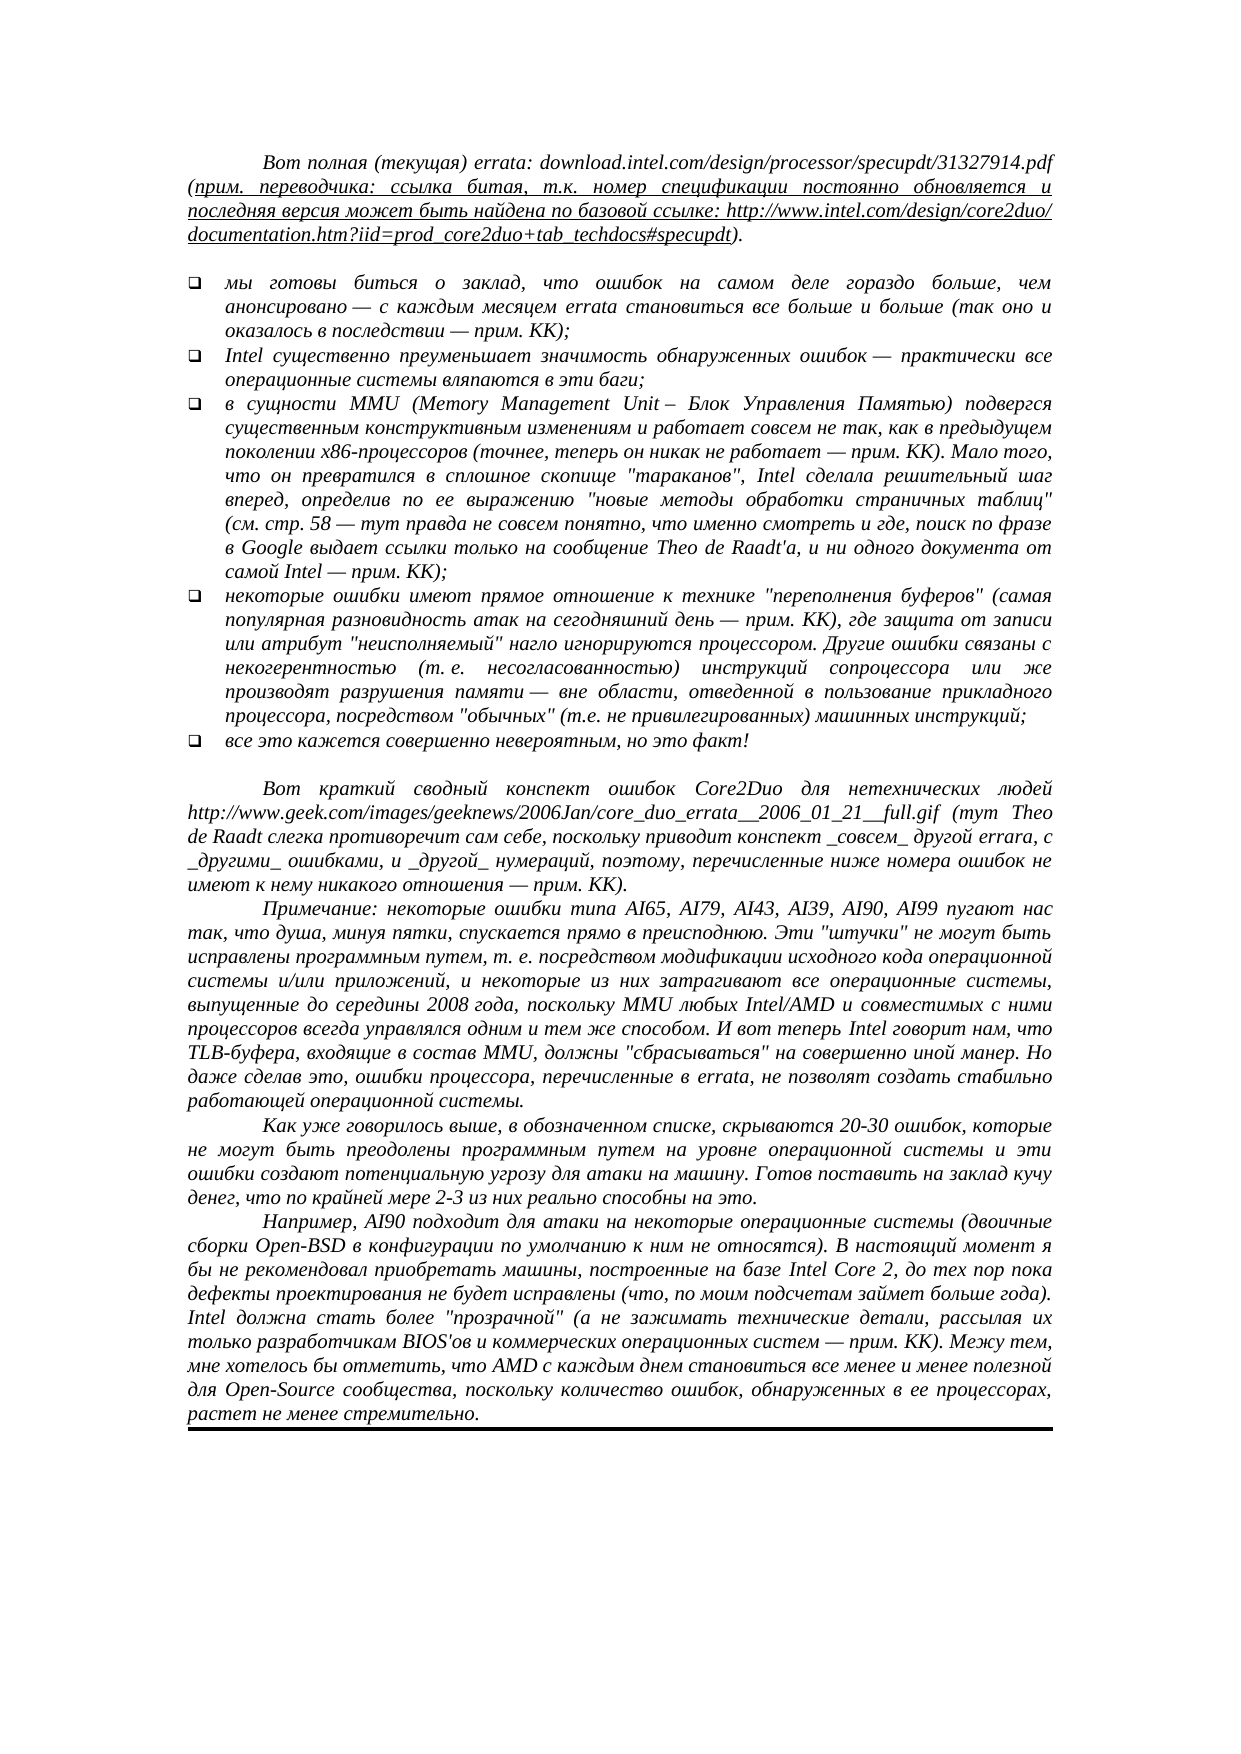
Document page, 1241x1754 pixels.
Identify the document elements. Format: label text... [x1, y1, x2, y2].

list Intel существенно преуменьшает значимость обнаруженных ошибок — практически все операционные системы вляпаются в эти баги; [187, 342, 1053, 391]
text Вот полная (текущая) errata: download.intel.com/design/processor/specupdt/31327914.pdf (прим. переводчика: ссылка битая, т.к. номер спецификации постоянно обновляется и последняя версия может быть найдена по базовой ссылке: http://www.intel.com/design/core2duo/ documentation.htm?iid=prod_core2duo+tab_techdocs#specupdt). [187, 150, 1053, 246]
text Как уже говорилось выше, в обозначенном списке, скрываются 20-30 ошибок, которые не могут быть преодолены программным путем на уровне операционной системы и эти ошибки создают потенциальную угрозу для атаки на машину. Готов поставить на заклад кучу денег, что по крайней мере 2-3 из них реально способны на это. [187, 1112, 1053, 1209]
text Например, AI90 подходит для атаки на некоторые операционные системы (двоичные сборки Open-BSD в конфигурации по умолчанию к ним не относятся). В настоящий момент я бы не рекомендовал приобретать машины, построенные на базе Intel Core 2, до тех пор пока дефекты проектирования не будет исправлены (что, по моим подсчетам займет больше года). Intel должна стать более "прозрачной" (а не зажимать технические детали, рассылая их только разработчикам BIOS'ов и коммерческих операционных систем — прим. КК). Межу тем, мне хотелось бы отметить, что AMD с каждым днем становиться все менее и менее полезной для Open-Source сообщества, поскольку количество ошибок, обнаруженных в ее процессорах, растет не менее стремительно. [187, 1209, 1053, 1431]
text Вот краткий сводный конспект ошибок Core2Duo для нетехнических людей http://www.geek.com/images/geeknews/2006Jan/core_duo_errata__2006_01_21__full.gif (тут Theo de Raadt слегка противоречит сам себе, поскольку приводит конспект _совсем_ другой errara, с _другими_ ошибками, и _другой_ нумераций, поэтому, перечисленные ниже номера ошибок не имеют к нему никакого отношения — прим. КК). [187, 776, 1053, 896]
list некоторые ошибки имеют прямое отношение к технике "переполнения буферов" (самая популярная разновидность атак на сегодняшний день — прим. КК), где защита от записи или атрибут "неисполняемый" нагло игнорируются процессором. Другие ошибки связаны с некогерентностью (т. е. несогласованностью) инструкций сопроцессора или же производят разрушения памяти — вне области, отведенной в пользование прикладного процессора, посредством "обычных" (т.е. не привилегированных) машинных инструкций; [187, 583, 1053, 727]
list мы готовы биться о заклад, что ошибок на самом деле гораздо больше, чем анонсировано — с каждым месяцем errata становиться все больше и больше (так оно и оказалось в последствии — прим. КК); [187, 270, 1053, 342]
list все это кажется совершенно невероятным, но это факт! [187, 727, 1053, 752]
list в сущности MMU (Memory Management Unit – Блок Управления Памятью) подвергся существенным конструктивным изменениям и работает совсем не так, как в предыдущем поколении x86-процессоров (точнее, теперь он никак не работает — прим. КК). Мало того, что он превратился в сплошное скопище "тараканов", Intel сделала решительный шаг вперед, определив по ее выражению "новые методы обработки страничных таблиц" (см. стр. 58 — тут правда не совсем понятно, что именно смотреть и где, поиск по фразе в Google выдает ссылки только на сообщение Theo de Raadt'а, и ни одного документа от самой Intel — прим. КК); [187, 391, 1053, 583]
text Примечание: некоторые ошибки типа AI65, AI79, AI43, AI39, AI90, AI99 пугают нас так, что душа, минуя пятки, спускается прямо в преисподнюю. Эти "штучки" не могут быть исправлены программным путем, т. е. посредством модификации исходного кода операционной системы и/или приложений, и некоторые из них затрагивают все операционные системы, выпущенные до середины 2008 года, поскольку MMU любых Intel/AMD и совместимых с ними процессоров всегда управлялся одним и тем же способом. И вот теперь Intel говорит нам, что TLB-буфера, входящие в состав MMU, должны "сбрасываться" на совершенно иной манер. Но даже сделав это, ошибки процессора, перечисленные в errata, не позволят создать стабильно работающей операционной системы. [187, 896, 1053, 1112]
